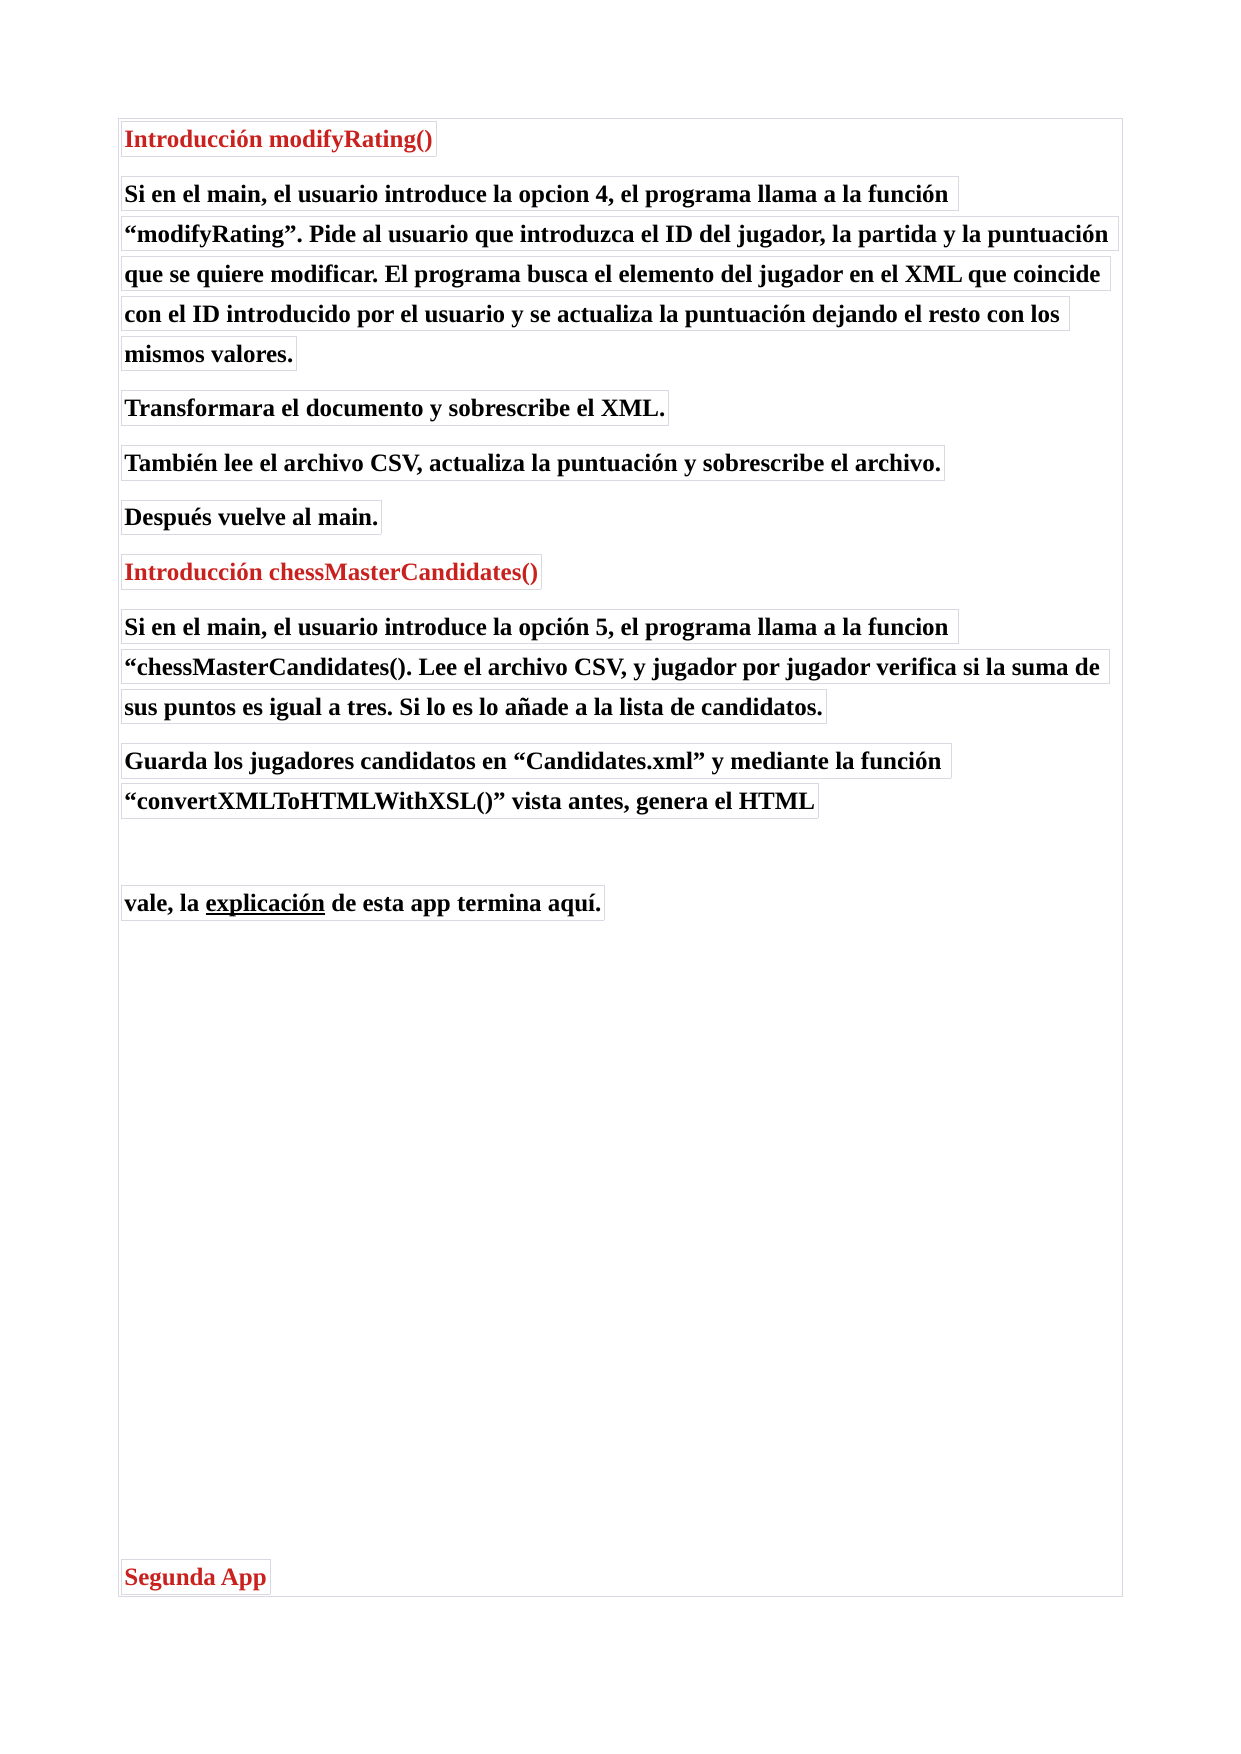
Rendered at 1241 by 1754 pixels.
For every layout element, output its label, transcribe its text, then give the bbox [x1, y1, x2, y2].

text Si en el main, el usuario introduce la opcion 4, el programa llama a la función “modifyRating”. Pide al usuario que introduzca el ID del jugador, la partida y la puntuación que se quiere modificar. El programa busca el elemento del jugador en el XML que coincide con el ID introducido por el usuario y se actualiza la puntuación dejando el resto con los mismos valores. [119, 173, 1122, 371]
text Si en el main, el usuario introduce la opción 5, el programa llama a la funcion “chessMasterCandidates(). Lee el archivo CSV, y jugador por jugador verifica si la suma de sus puntos es igual a tres. Si lo es lo añade a la lista de candidatos. [119, 606, 1122, 723]
text Introducción chessMasterCandidates() [119, 551, 1122, 589]
text También lee el archivo CSV, actualiza la puntuación y sobrescribe el archivo. [119, 442, 1122, 480]
text Transformara el documento y sobrescribe el XML. [119, 387, 1122, 425]
text Después vuelve al main. [119, 496, 1122, 534]
text Segunda App [119, 1556, 1122, 1596]
text Introducción modifyRating() [119, 119, 1122, 156]
text vale, la explicación de esta app termina aquí. [119, 882, 1122, 920]
text Guarda los jugadores candidatos en “Candidates.xml” y mediante la función “convertXMLToHTMLWithXSL()” vista antes, genera el HTML [119, 740, 1122, 818]
